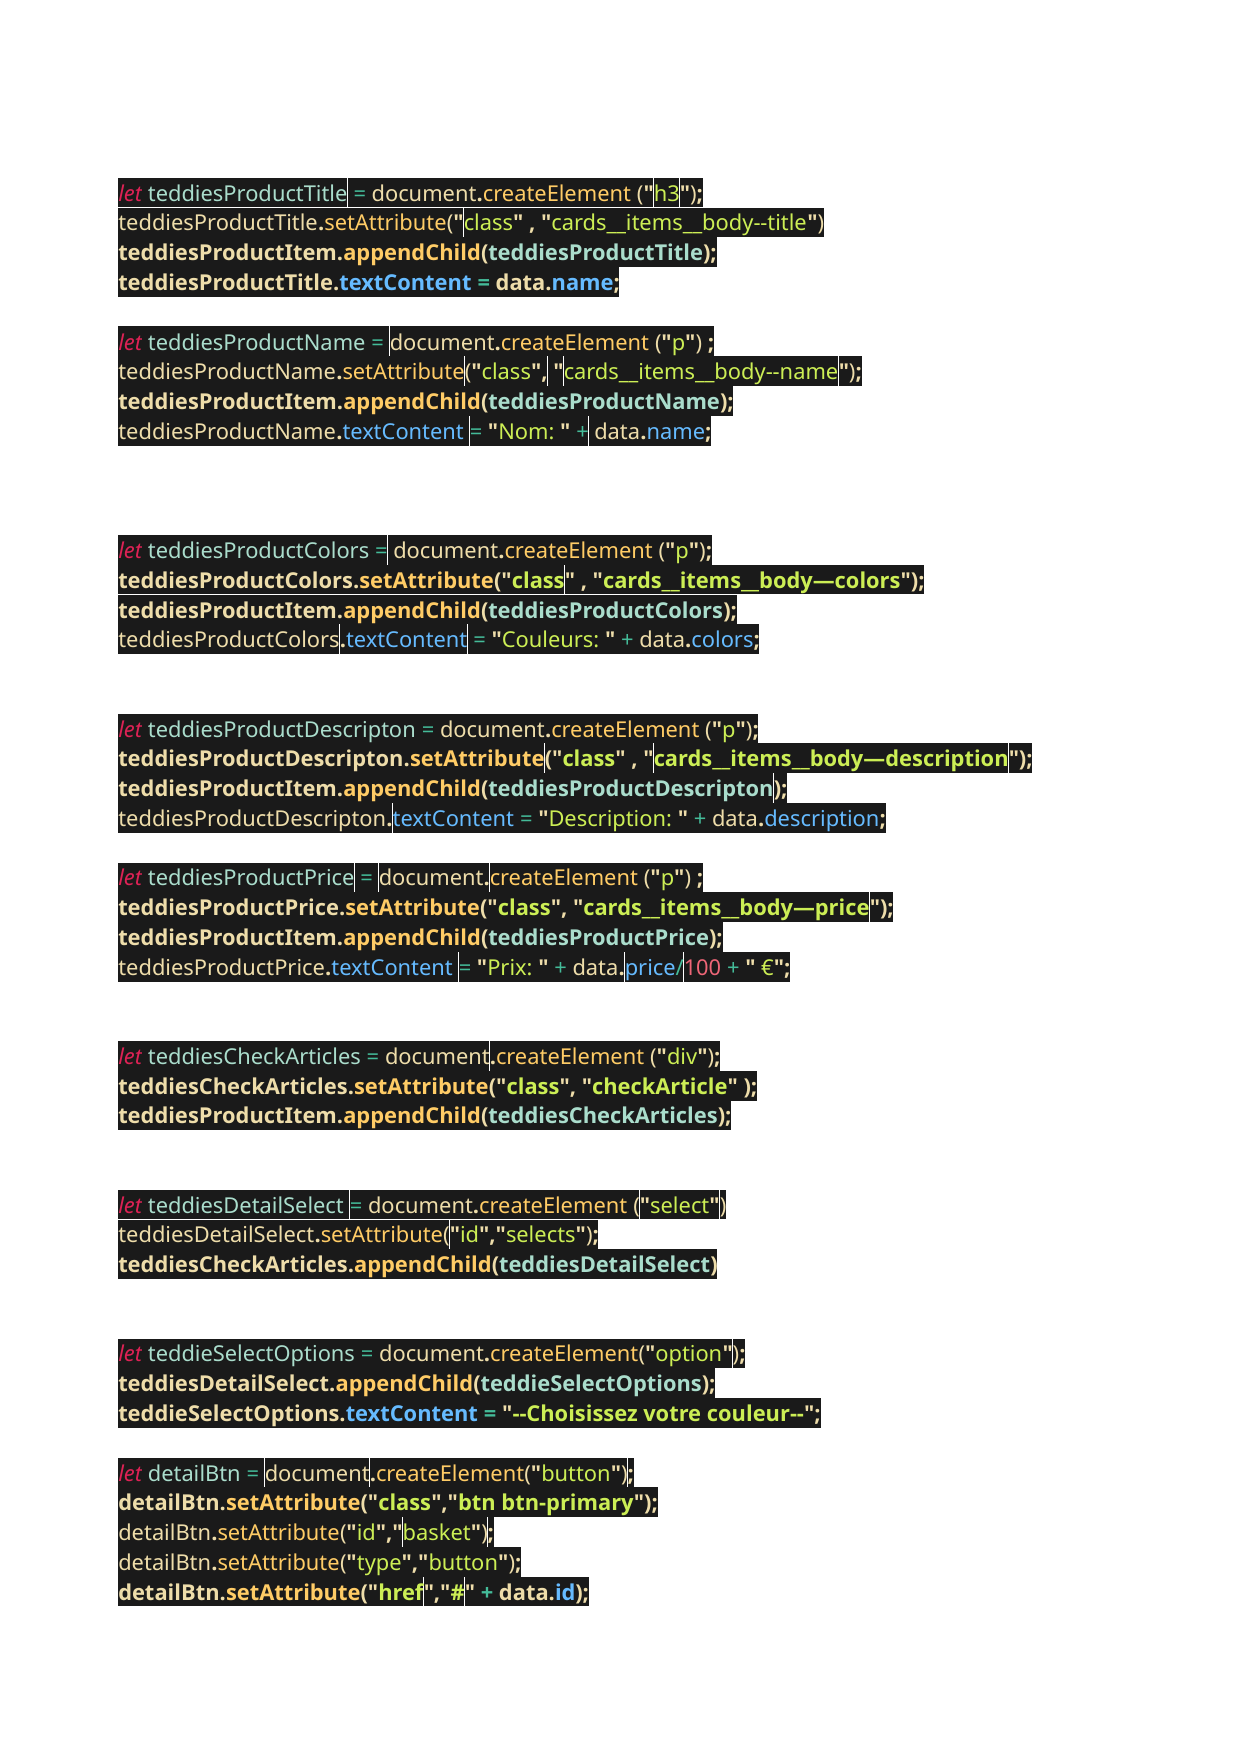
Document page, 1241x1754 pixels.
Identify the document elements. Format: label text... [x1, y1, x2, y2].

text detailBtn.setAttribute("type","button"); [118, 1547, 1122, 1577]
text let teddiesProductColors = document.createElement ("p"); [118, 535, 1122, 565]
text teddiesProductItem.appendChild(teddiesProductTitle); [118, 237, 1122, 267]
text detailBtn.setAttribute("class","btn btn-primary"); [118, 1487, 1122, 1517]
text teddiesDetailSelect.setAttribute("id","selects"); [118, 1219, 1122, 1249]
text let teddieSelectOptions = document.createElement("option"); [118, 1338, 1122, 1368]
text teddiesProductTitle.setAttribute("class" , "cards__items__body--title") [118, 207, 1122, 237]
text teddiesProductName.setAttribute("class", "cards__items__body--name"); [118, 356, 1122, 386]
text teddiesProductItem.appendChild(teddiesCheckArticles); [118, 1101, 1122, 1130]
text teddiesCheckArticles.setAttribute("class", "checkArticle" ); [118, 1071, 1122, 1101]
text detailBtn.setAttribute("id","basket"); [118, 1517, 1122, 1547]
text detailBtn.setAttribute("href","#" + data.id); [118, 1577, 1122, 1606]
text teddiesProductDescripton.textContent = "Description: " + data.description; [118, 803, 1122, 833]
text teddiesProductItem.appendChild(teddiesProductColors); [118, 594, 1122, 624]
text teddiesProductName.textContent = "Nom: " + data.name; [118, 416, 1122, 446]
text teddiesDetailSelect.appendChild(teddieSelectOptions); [118, 1368, 1122, 1398]
text teddiesProductPrice.setAttribute("class", "cards__items__body—price"); [118, 892, 1122, 922]
text teddiesProductItem.appendChild(teddiesProductPrice); [118, 922, 1122, 952]
text teddiesProductColors.textContent = "Couleurs: " + data.colors; [118, 624, 1122, 654]
text let teddiesProductName = document.createElement ("p") ; [118, 326, 1122, 356]
text teddiesProductPrice.textContent = "Prix: " + data.price/100 + " €"; [118, 952, 1122, 982]
text let teddiesDetailSelect = document.createElement ("select") [118, 1190, 1122, 1219]
text teddiesProductDescripton.setAttribute("class" , "cards__items__body—description"); [118, 743, 1122, 773]
text let teddiesProductTitle = document.createElement ("h3"); [118, 178, 1122, 207]
text let teddiesProductPrice = document.createElement ("p") ; [118, 862, 1122, 892]
text teddiesProductColors.setAttribute("class" , "cards__items__body—colors"); [118, 565, 1122, 594]
text teddiesProductTitle.textContent = data.name; [118, 267, 1122, 297]
text teddieSelectOptions.textContent = "--Choisissez votre couleur--"; [118, 1398, 1122, 1428]
text teddiesProductItem.appendChild(teddiesProductDescripton); [118, 773, 1122, 803]
text let teddiesCheckArticles = document.createElement ("div"); [118, 1041, 1122, 1071]
text let teddiesProductDescripton = document.createElement ("p"); [118, 713, 1122, 743]
text teddiesProductItem.appendChild(teddiesProductName); [118, 386, 1122, 416]
text let detailBtn = document.createElement("button"); [118, 1457, 1122, 1487]
text teddiesCheckArticles.appendChild(teddiesDetailSelect) [118, 1249, 1122, 1279]
